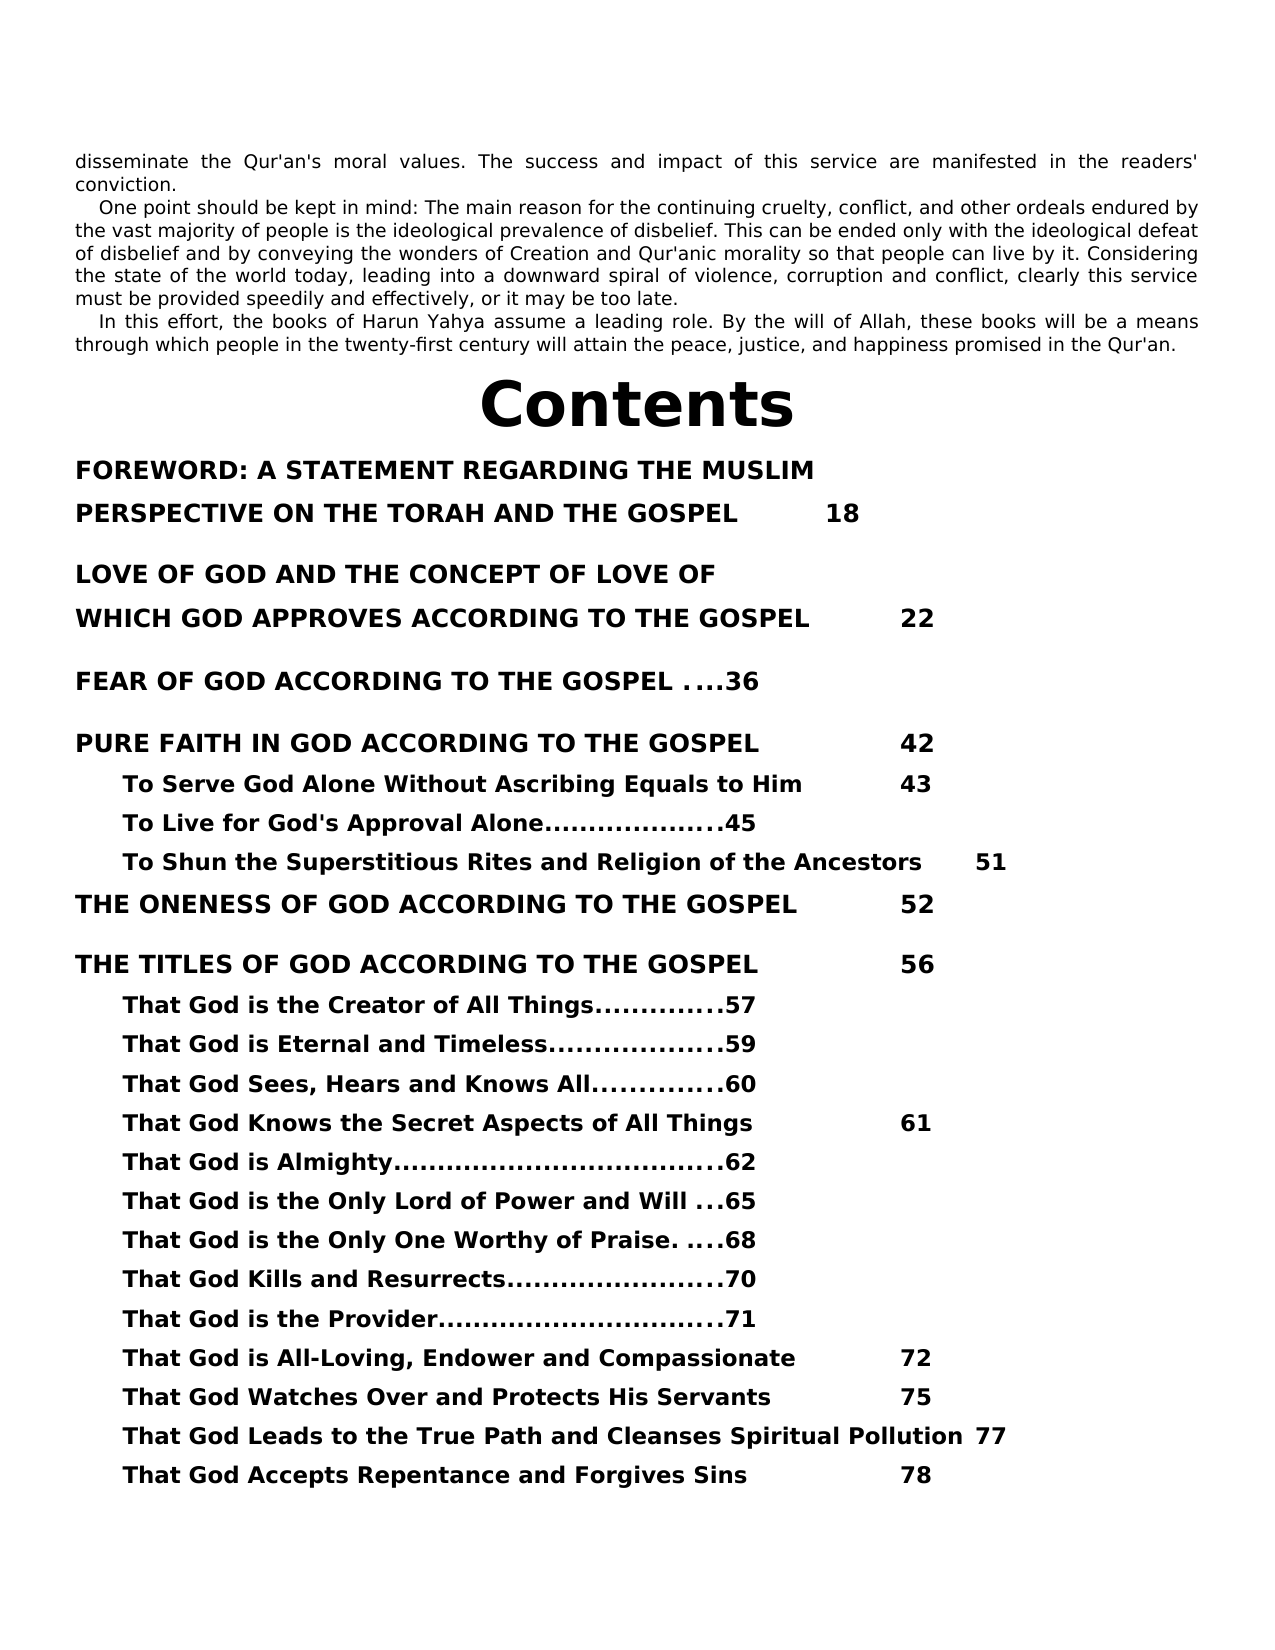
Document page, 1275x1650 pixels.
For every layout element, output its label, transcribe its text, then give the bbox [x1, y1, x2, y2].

text FOREWORD: A STATEMENT REGARDING THE MUSLIM [75, 454, 1200, 485]
subtitle Contents [75, 369, 1200, 442]
text That God Sees, Hears and Knows All 60 [122, 1071, 1200, 1097]
text That God is Almighty 62 [122, 1149, 1200, 1176]
text That God is the Only One Worthy of Praise 68 [122, 1227, 1200, 1254]
text THE ONENESS OF GOD ACCORDING TO THE GOSPEL 52 [75, 888, 1200, 919]
text To Live for God's Approval Alone 45 [122, 810, 1200, 837]
text That God Leads to the True Path and Cleanses Spiritual Pollution 77 [122, 1423, 1200, 1450]
text PERSPECTIVE ON THE TORAH AND THE GOSPEL 18 [75, 498, 1200, 529]
text WHICH GOD APPROVES ACCORDING TO THE GOSPEL 22 [75, 602, 1200, 633]
text THE TITLES OF GOD ACCORDING TO THE GOSPEL 56 [75, 949, 1200, 980]
text That God Watches Over and Protects His Servants 75 [122, 1384, 1200, 1411]
text That God Accepts Repentance and Forgives Sins 78 [122, 1462, 1200, 1489]
text One point should be kept in mind: The main reason for the continuing cruelty, conflict, and other ordeals endured by the vast majority of people is the ideological prevalence of disbelief. This can be ended only with the ideological defeat of disbelief and by conveying the wonders of Creation and Qur'anic morality so that people can live by it. Considering the state of the world today, leading into a downward spiral of violence, corruption and conflict, clearly this service must be provided speedily and effectively, or it may be too late. [75, 196, 1200, 310]
text That God is Eternal and Timeless 59 [122, 1032, 1200, 1058]
text FEAR OF GOD ACCORDING TO THE GOSPEL 36 [75, 662, 1200, 698]
text That God is All-Loving, Endower and Compassionate 72 [122, 1345, 1200, 1372]
text PURE FAITH IN GOD ACCORDING TO THE GOSPEL 42 [75, 727, 1200, 758]
text To Serve God Alone Without Ascribing Equals to Him 43 [122, 771, 1200, 797]
text That God Knows the Secret Aspects of All Things 61 [122, 1110, 1200, 1137]
text disseminate the Qur'an's moral values. The success and impact of this service are manifested in the readers' conviction. [75, 150, 1200, 196]
text LOVE OF GOD AND THE CONCEPT OF LOVE OF [75, 558, 1200, 589]
text In this effort, the books of Harun Yahya assume a leading role. By the will of Allah, these books will be a means through which people in the twenty-first century will attain the peace, justice, and happiness promised in the Qur'an. [75, 310, 1200, 356]
text That God is the Only Lord of Power and Will 65 [122, 1188, 1200, 1215]
text That God is the Creator of All Things 57 [122, 992, 1200, 1019]
text That God is the Provider 71 [122, 1306, 1200, 1332]
text To Shun the Superstitious Rites and Religion of the Ancestors 51 [122, 849, 1200, 876]
text That God Kills and Resurrects 70 [122, 1267, 1200, 1293]
